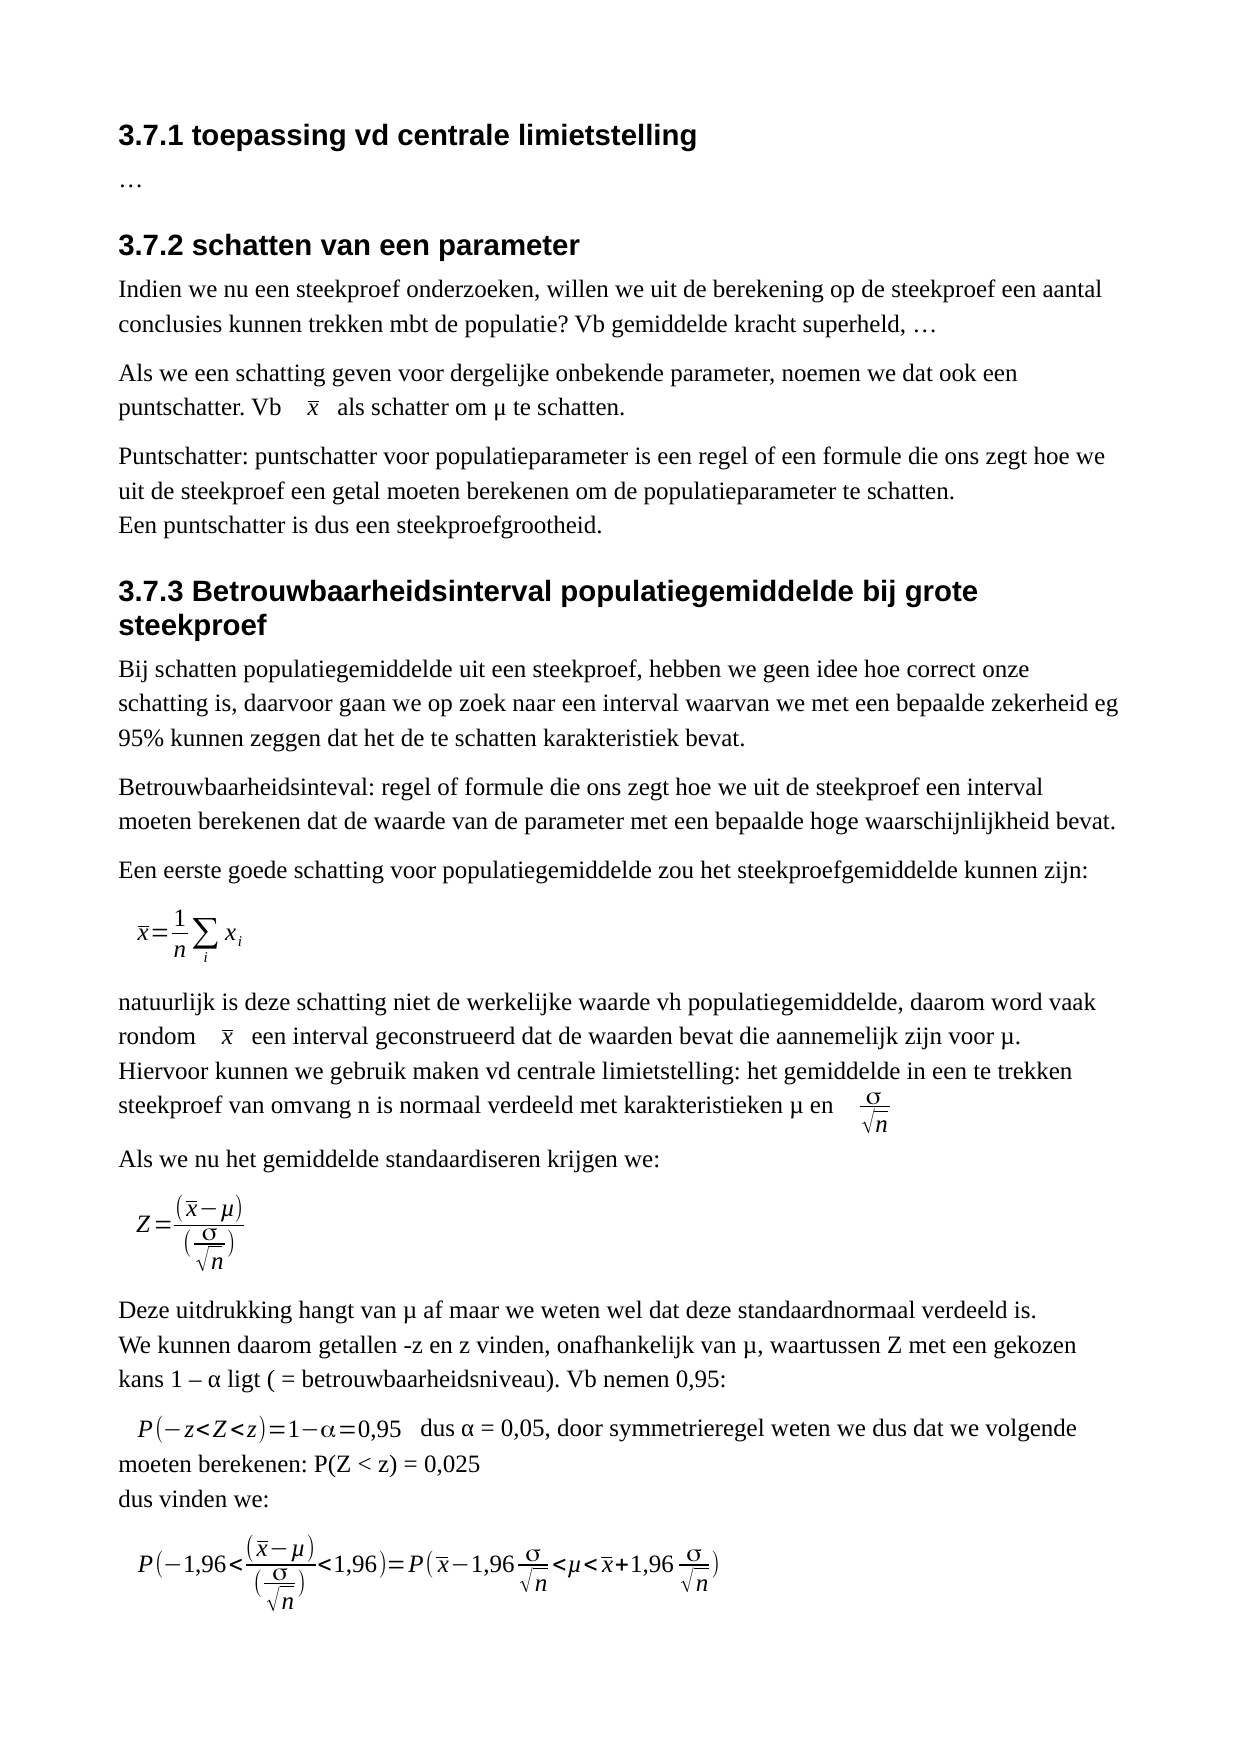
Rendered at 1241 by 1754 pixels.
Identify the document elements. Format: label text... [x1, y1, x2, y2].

text Een eerste goede schatting voor populatiegemiddelde zou het steekproefgemiddelde kunnen zijn: [118, 856, 1122, 884]
text Betrouwbaarheidsinteval: regel of formule die ons zegt hoe we uit de steekproef een interval moeten berekenen dat de waarde van de parameter met een bepaalde hoge waarschijnlijkheid bevat. [118, 772, 1122, 835]
text Bij schatten populatiegemiddelde uit een steekproef, hebben we geen idee hoe correct onze schatting is, daarvoor gaan we op zoek naar een interval waarvan we met een bepaalde zekerheid eg 95% kunnen zeggen dat het de te schatten karakteristiek bevat. [118, 654, 1122, 752]
text … [118, 164, 1122, 193]
subtitle 3.7.3 Betrouwbaarheidsinterval populatiegemiddelde bij grote steekproef [118, 574, 1122, 641]
text natuurlijk is deze schatting niet de werkelijke waarde vh populatiegemiddelde, daarom word vaak rondom een interval geconstrueerd dat de waarden bevat die aannemelijk zijn voor µ. Hiervoor kunnen we gebruik maken vd centrale limietstelling: het gemiddelde in een te trekken steekproef van omvang n is normaal verdeeld met karakteristieken µ en Als we nu het gemiddelde standaardiseren krijgen we: [118, 987, 1122, 1173]
text Als we een schatting geven voor dergelijke onbekende parameter, noemen we dat ook een puntschatter. Vb als schatter om μ te schatten. [118, 358, 1122, 421]
subtitle 3.7.1 toepassing vd centrale limietstelling [118, 118, 1122, 152]
subtitle 3.7.2 schatten van een parameter [118, 228, 1122, 262]
text Puntschatter: puntschatter voor populatieparameter is een regel of een formule die ons zegt hoe we uit de steekproef een getal moeten berekenen om de populatieparameter te schatten. Een puntschatter is dus een steekproefgrootheid. [118, 441, 1122, 539]
text dus α = 0,05, door symmetrieregel weten we dus dat we volgende moeten berekenen: P(Z < z) = 0,025 dus vinden we: [118, 1413, 1122, 1513]
text Deze uitdrukking hangt van µ af maar we weten wel dat deze standaardnormaal verdeeld is. We kunnen daarom getallen -z en z vinden, onafhankelijk van µ, waartussen Z met een gekozen kans 1 – α ligt ( = betrouwbaarheidsniveau). Vb nemen 0,95: [118, 1295, 1122, 1393]
text Indien we nu een steekproef onderzoeken, willen we uit de berekening op de steekproef een aantal conclusies kunnen trekken mbt de populatie? Vb gemiddelde kracht superheld, … [118, 274, 1122, 337]
